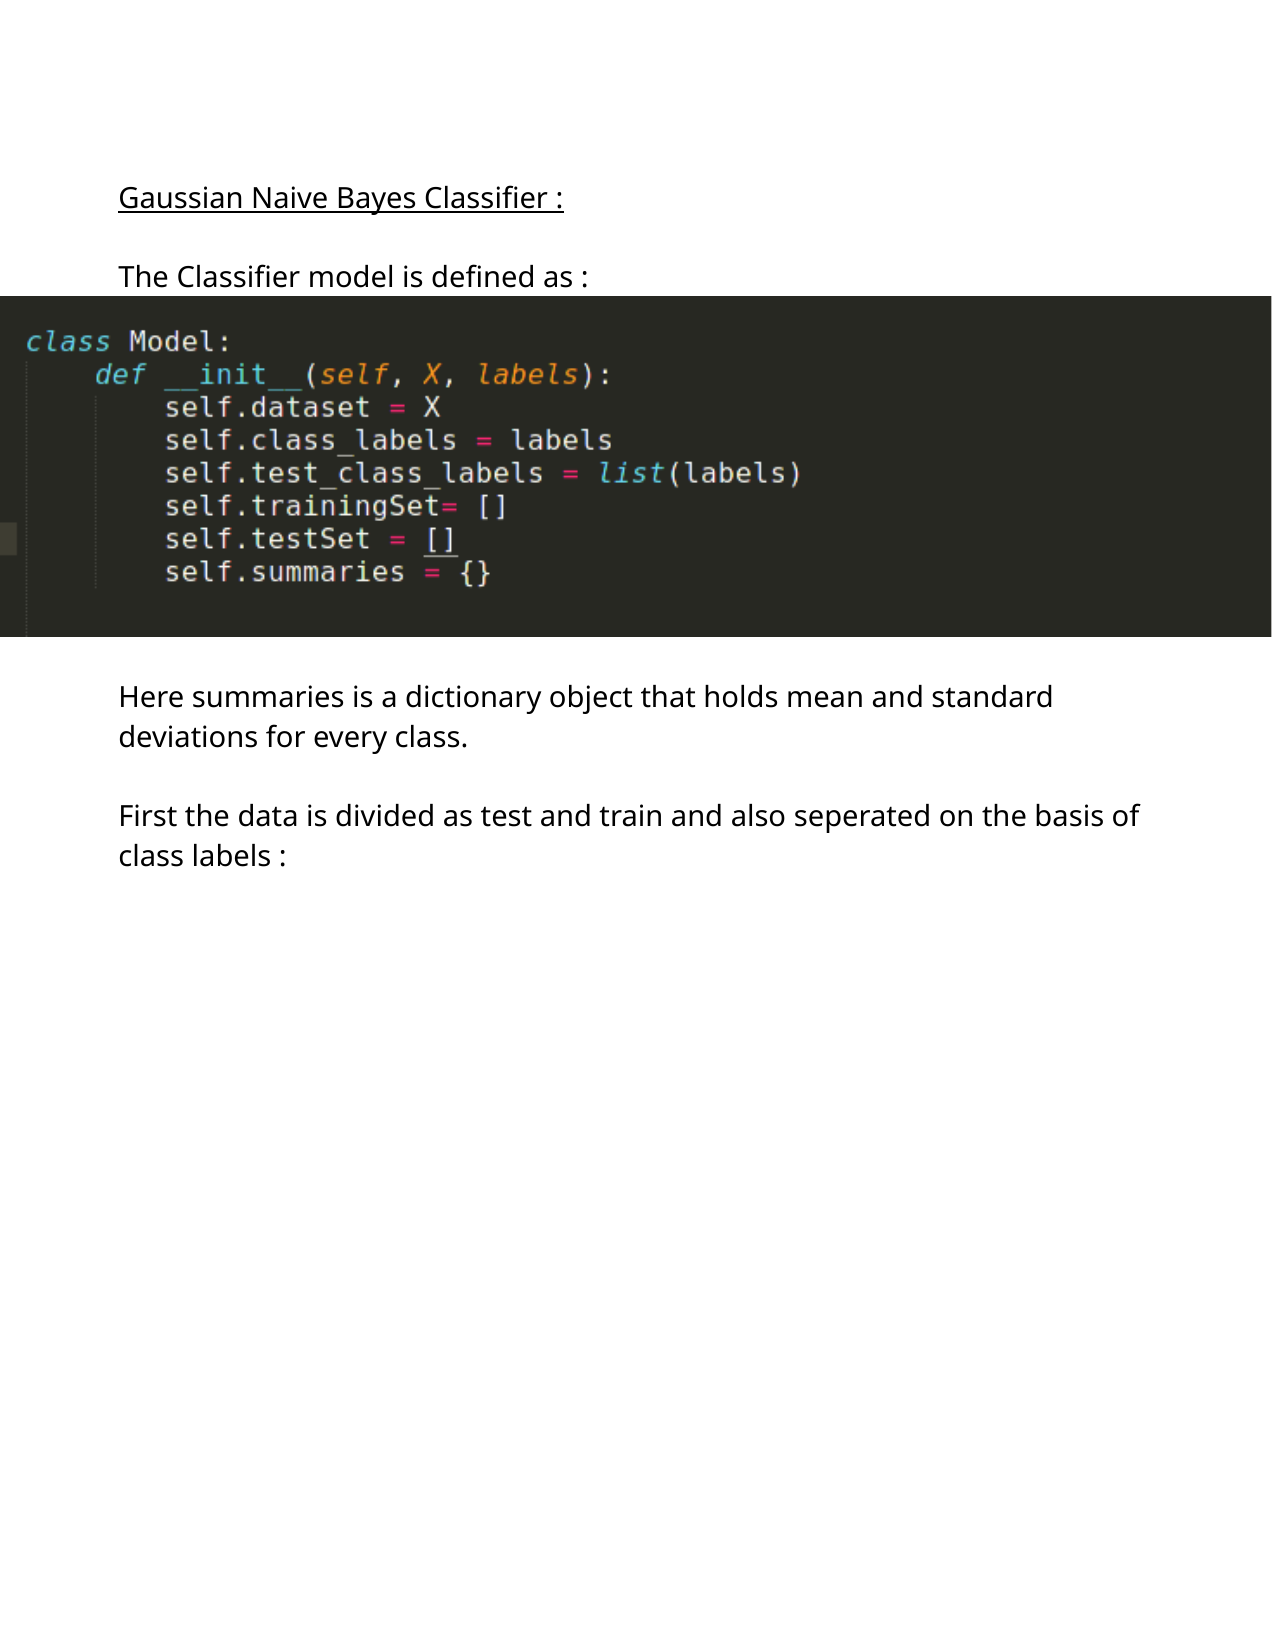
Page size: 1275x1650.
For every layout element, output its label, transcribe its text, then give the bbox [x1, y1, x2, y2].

text The Classifier model is defined as : [118, 257, 1157, 296]
text Here summaries is a dictionary object that holds mean and standard deviations for every class. [118, 677, 1157, 756]
text Gaussian Naive Bayes Classifier : [118, 177, 1157, 217]
picture [0, 296, 1272, 637]
text First the data is divided as test and train and also seperated on the basis of class labels : [118, 796, 1157, 875]
